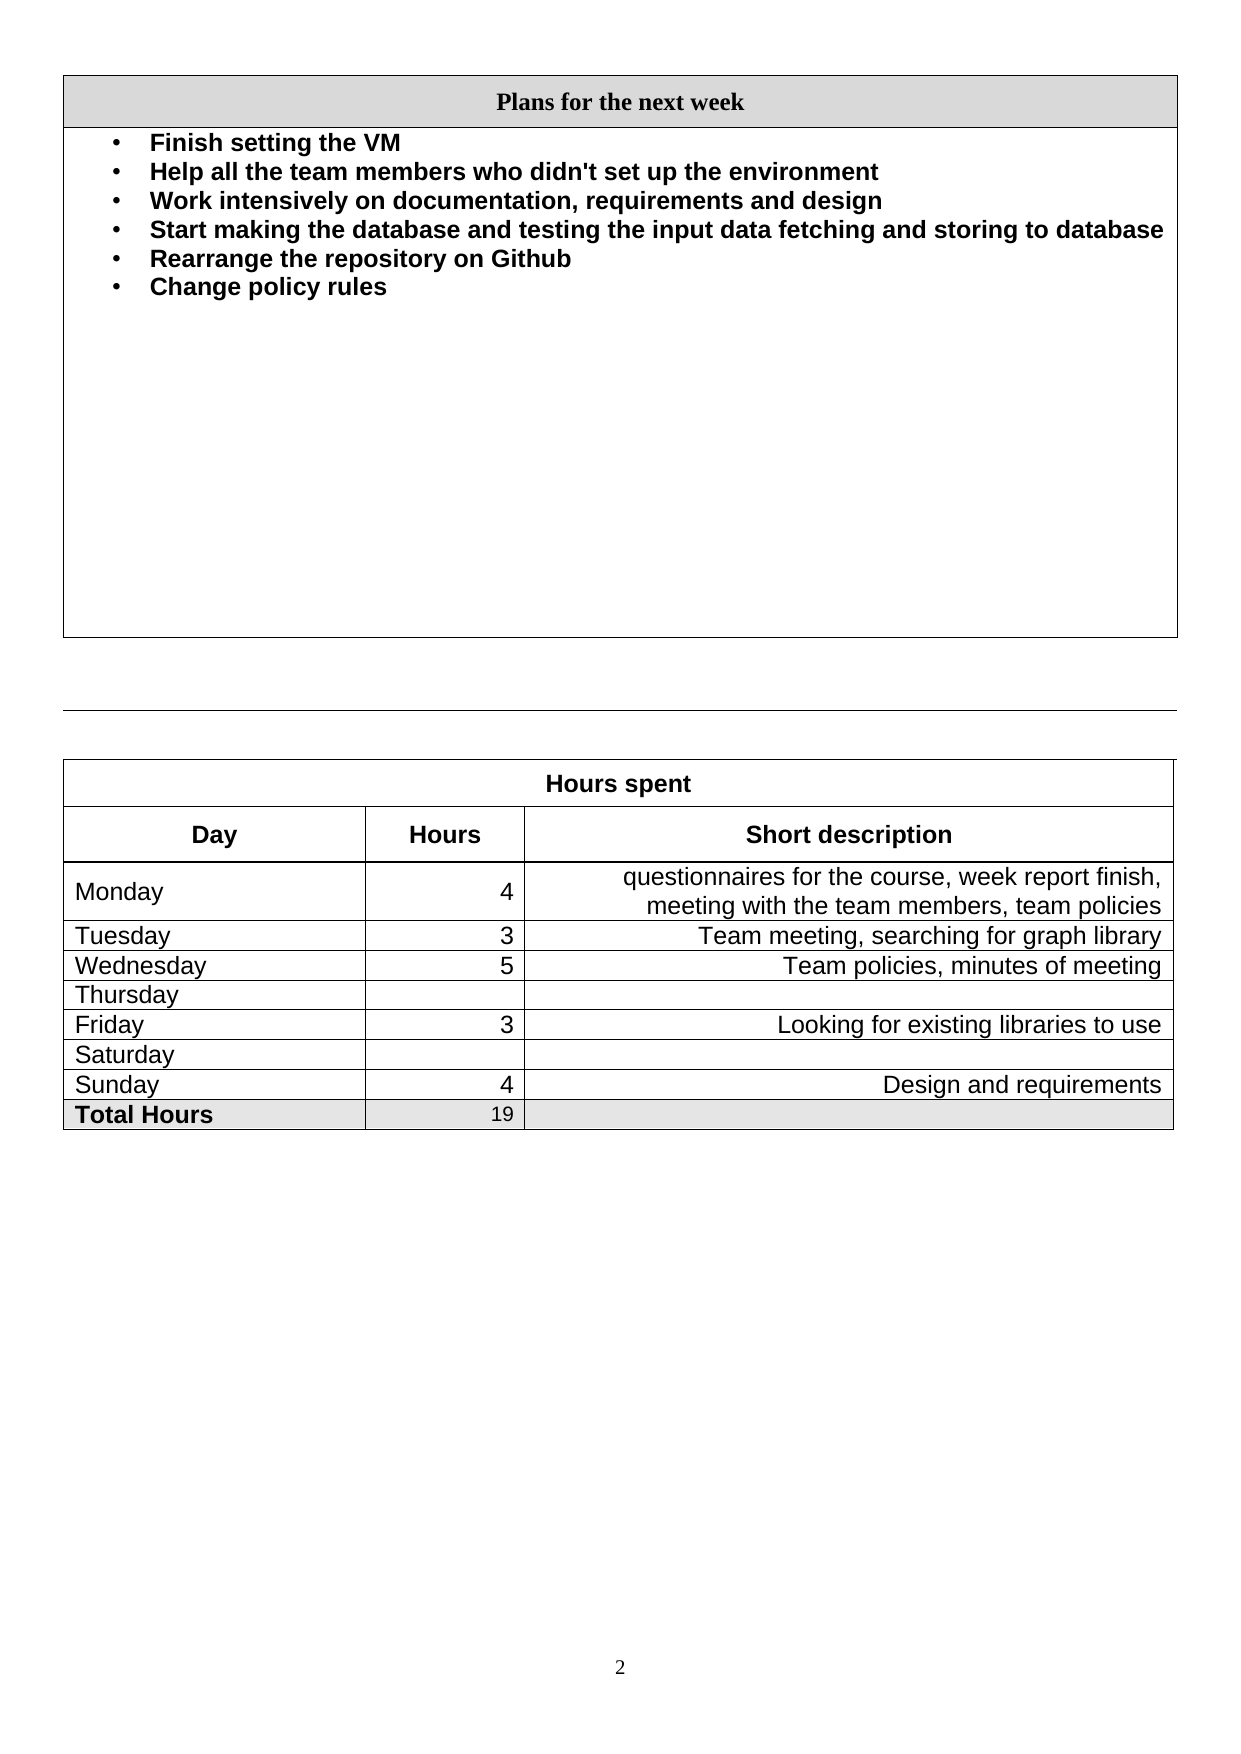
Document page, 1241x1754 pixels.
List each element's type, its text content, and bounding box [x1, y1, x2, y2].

table_cell Total Hours [64, 1100, 365, 1128]
table_cell [366, 981, 524, 1009]
table_cell [525, 1100, 1173, 1128]
table_cell Tuesday [64, 921, 365, 950]
table_cell [525, 981, 1173, 1009]
table_cell Hours spent [64, 760, 1173, 806]
table_cell 4 [366, 863, 524, 920]
table_cell Team policies, minutes of meeting [525, 951, 1173, 979]
table_cell Saturday [64, 1040, 365, 1069]
table_cell Friday [64, 1010, 365, 1039]
table_cell Thursday [64, 981, 365, 1009]
table_cell Monday [64, 863, 365, 920]
table_cell Short description [525, 807, 1173, 861]
table_cell Hours [366, 807, 524, 861]
table_cell 5 [366, 951, 524, 979]
table_cell Day [64, 807, 365, 861]
table_cell Design and requirements [525, 1070, 1173, 1099]
table_header Plans for the next week [64, 76, 1177, 127]
table_cell questionnaires for the course, week report finish, meeting with the team members, team policies [525, 863, 1173, 920]
table_header [63, 711, 1177, 759]
table_cell Looking for existing libraries to use [525, 1010, 1173, 1039]
table_cell Sunday [64, 1070, 365, 1099]
table_cell 4 [366, 1070, 524, 1099]
table_cell 19 [366, 1100, 524, 1128]
table_cell 3 [366, 921, 524, 950]
table_cell 3 [366, 1010, 524, 1039]
table_cell Finish setting the VM Help all the team members who didn't set up the environment Work intensively on documentation, requirements and design Start making the database and testing the input data fetching and storing to database Rearrange the repository on Github Change policy rules [64, 128, 1177, 637]
table_cell Team meeting, searching for graph library [525, 921, 1173, 950]
table_cell [366, 1040, 524, 1069]
table_cell Wednesday [64, 951, 365, 979]
table_cell [525, 1040, 1173, 1069]
